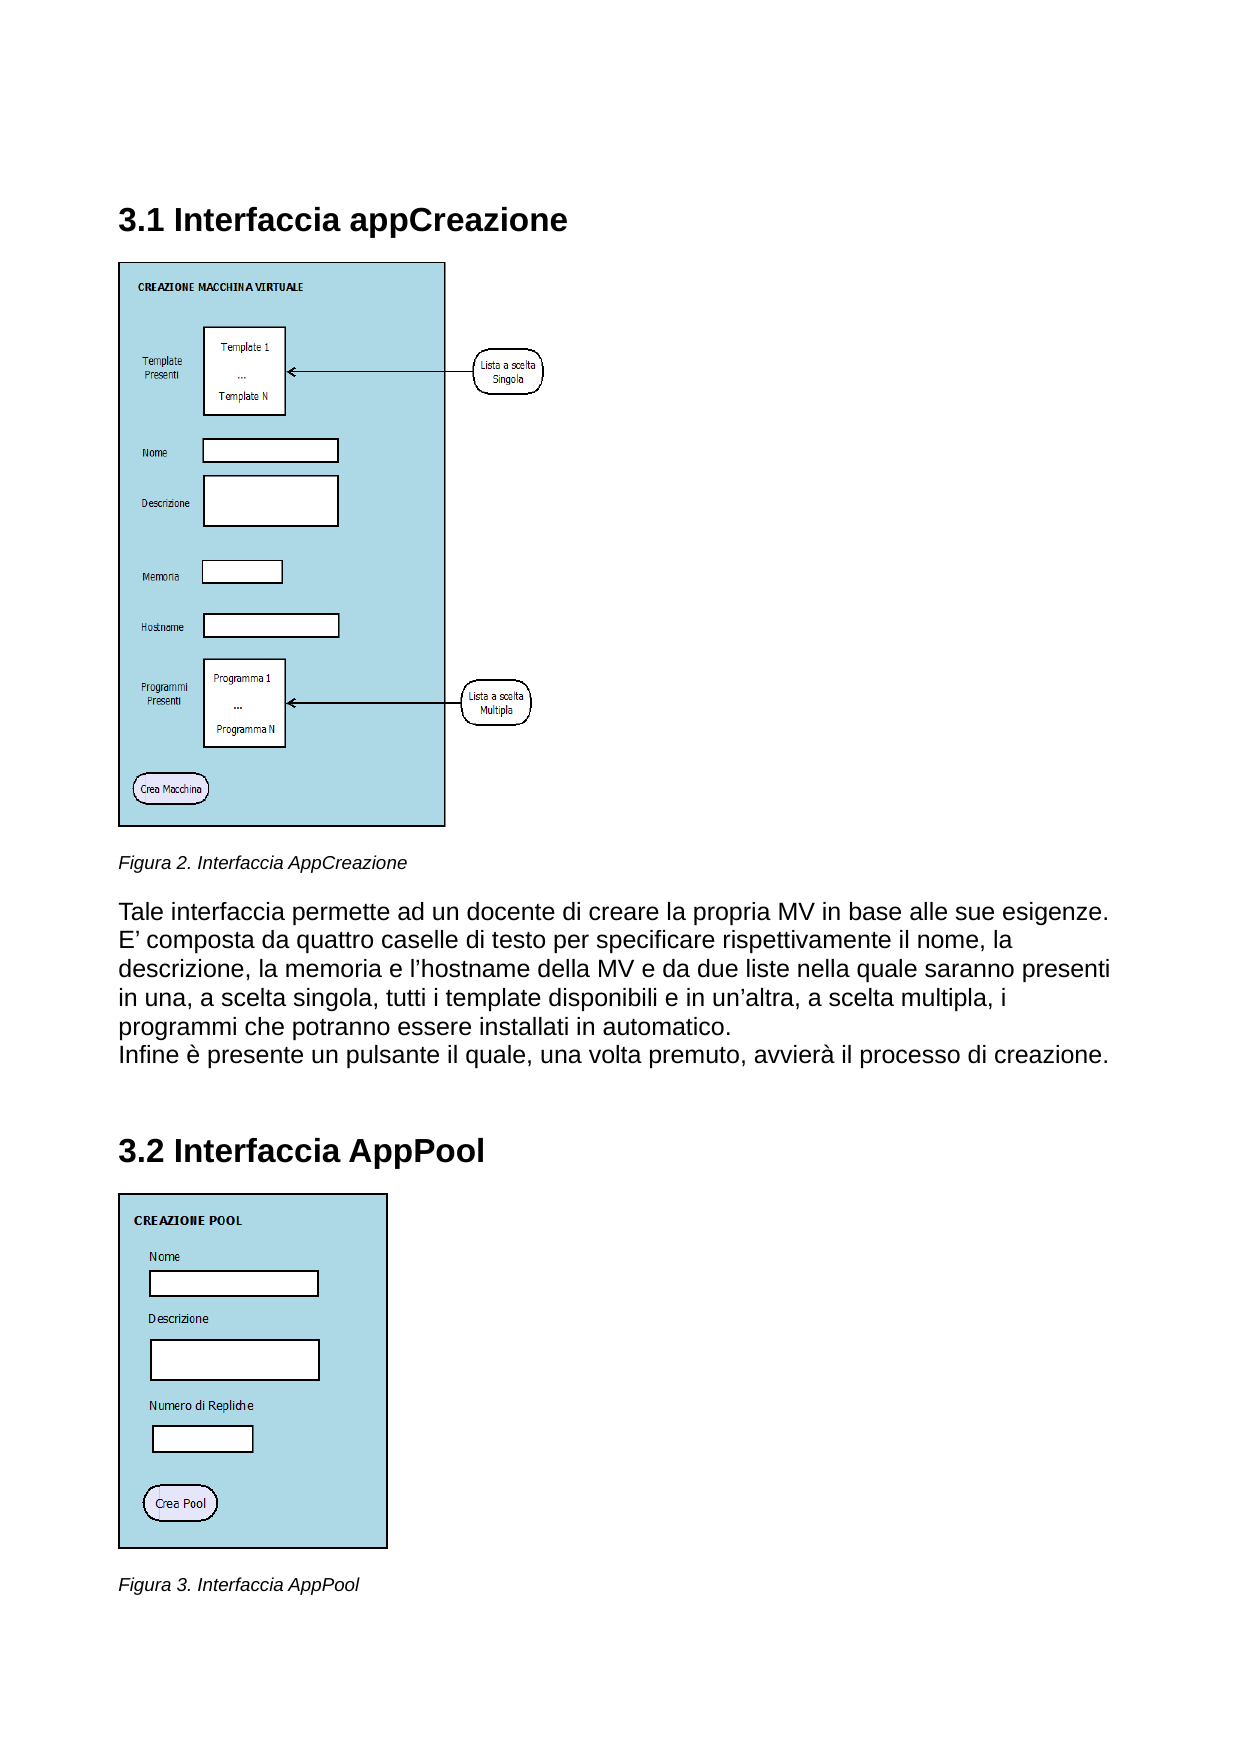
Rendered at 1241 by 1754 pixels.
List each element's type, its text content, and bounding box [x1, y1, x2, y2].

picture [118, 262, 545, 828]
text 3.1 Interfaccia appCreazione [118, 200, 1122, 238]
text Tale interfaccia permette ad un docente di creare la propria MV in base alle sue esigenze. [118, 897, 1122, 926]
text Figura 3. Interfaccia AppPool [118, 1573, 1122, 1595]
text Figura 2. Interfaccia AppCreazione [118, 852, 1122, 873]
text Infine è presente un pulsante il quale, una volta premuto, avvierà il processo di creazione. [118, 1041, 1122, 1069]
picture [118, 1193, 389, 1550]
text 3.2 Interfaccia AppPool [118, 1131, 1122, 1170]
text E’ composta da quattro caselle di testo per specificare rispettivamente il nome, la descrizione, la memoria e l’hostname della MV e da due liste nella quale saranno presenti in una, a scelta singola, tutti i template disponibili e in un’altra, a scelta multipla, i programmi che potranno essere installati in automatico. [118, 926, 1122, 1041]
